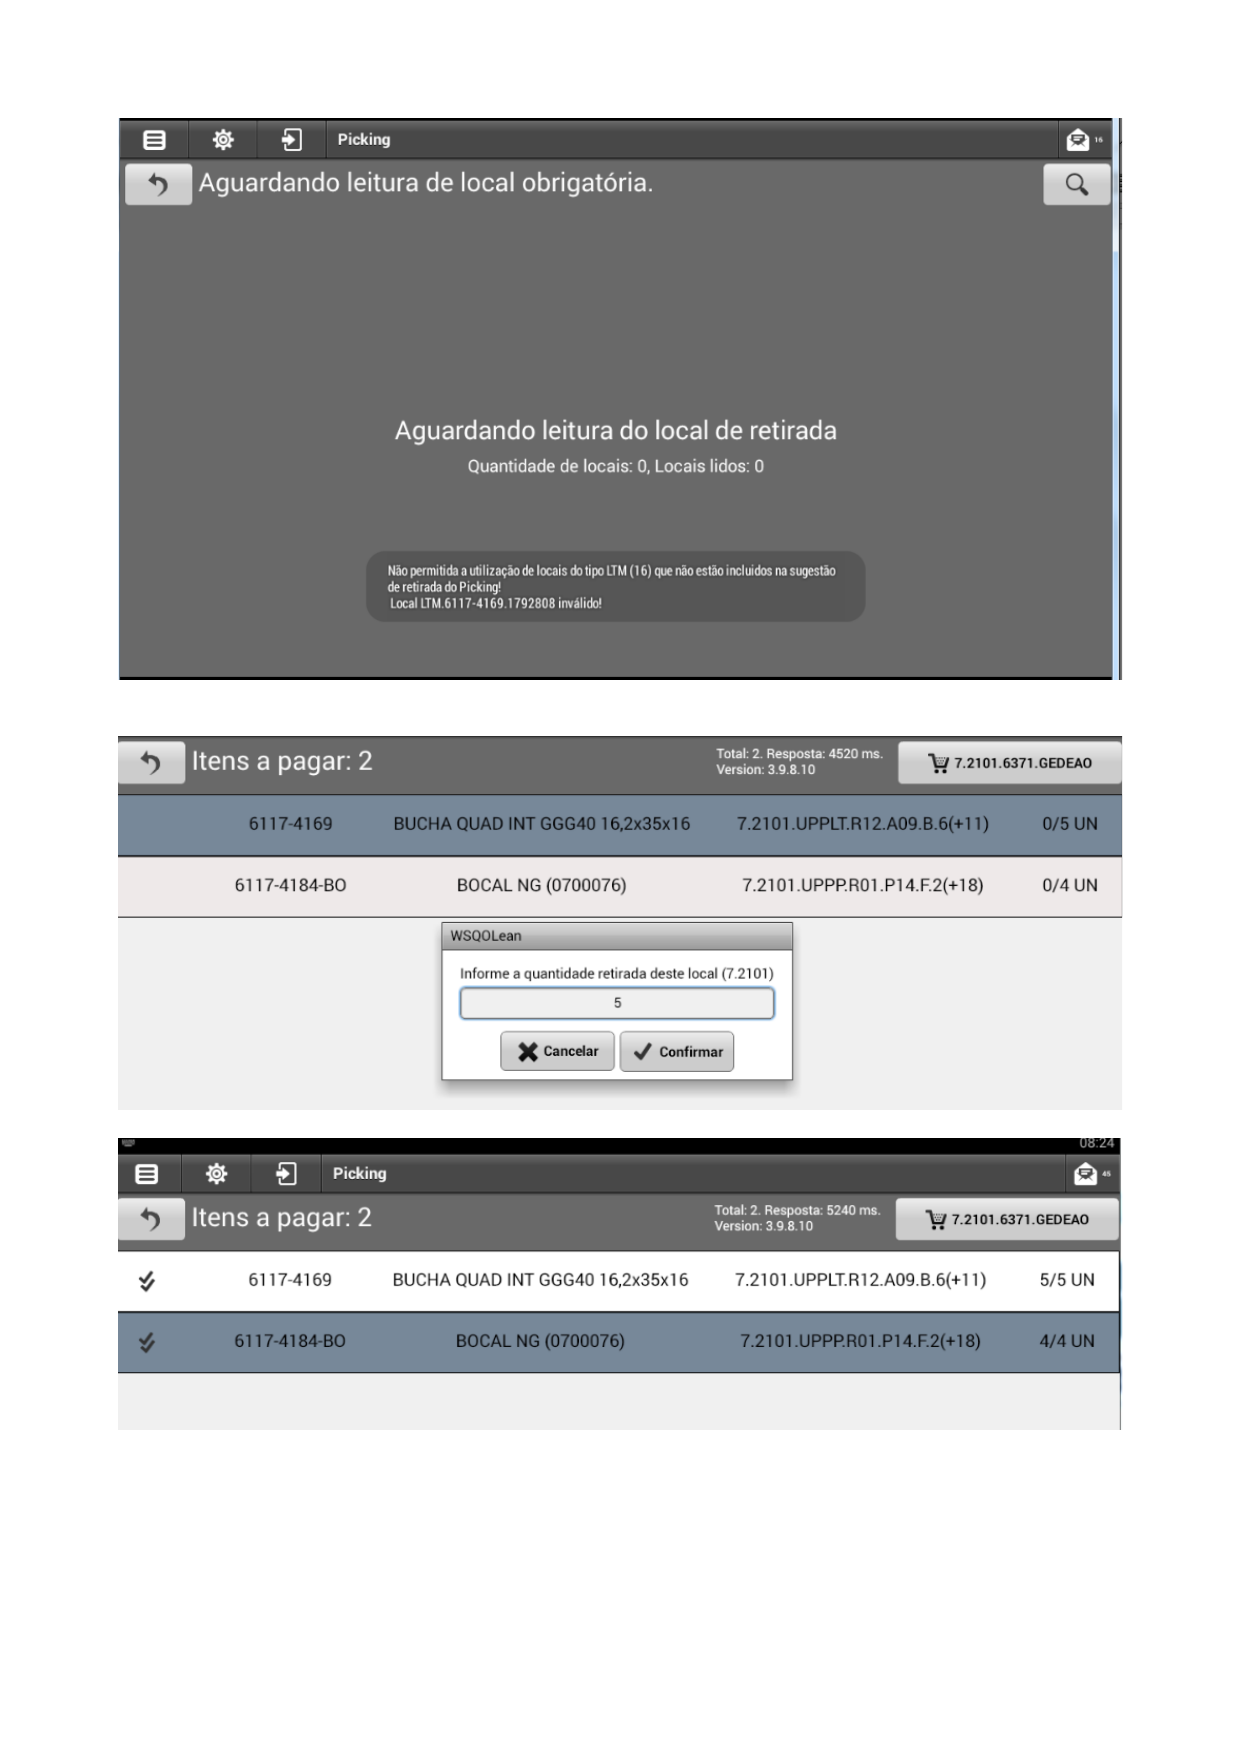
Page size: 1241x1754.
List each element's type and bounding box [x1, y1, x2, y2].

picture [118, 1138, 1123, 1430]
picture [118, 118, 1123, 680]
picture [118, 736, 1123, 1110]
